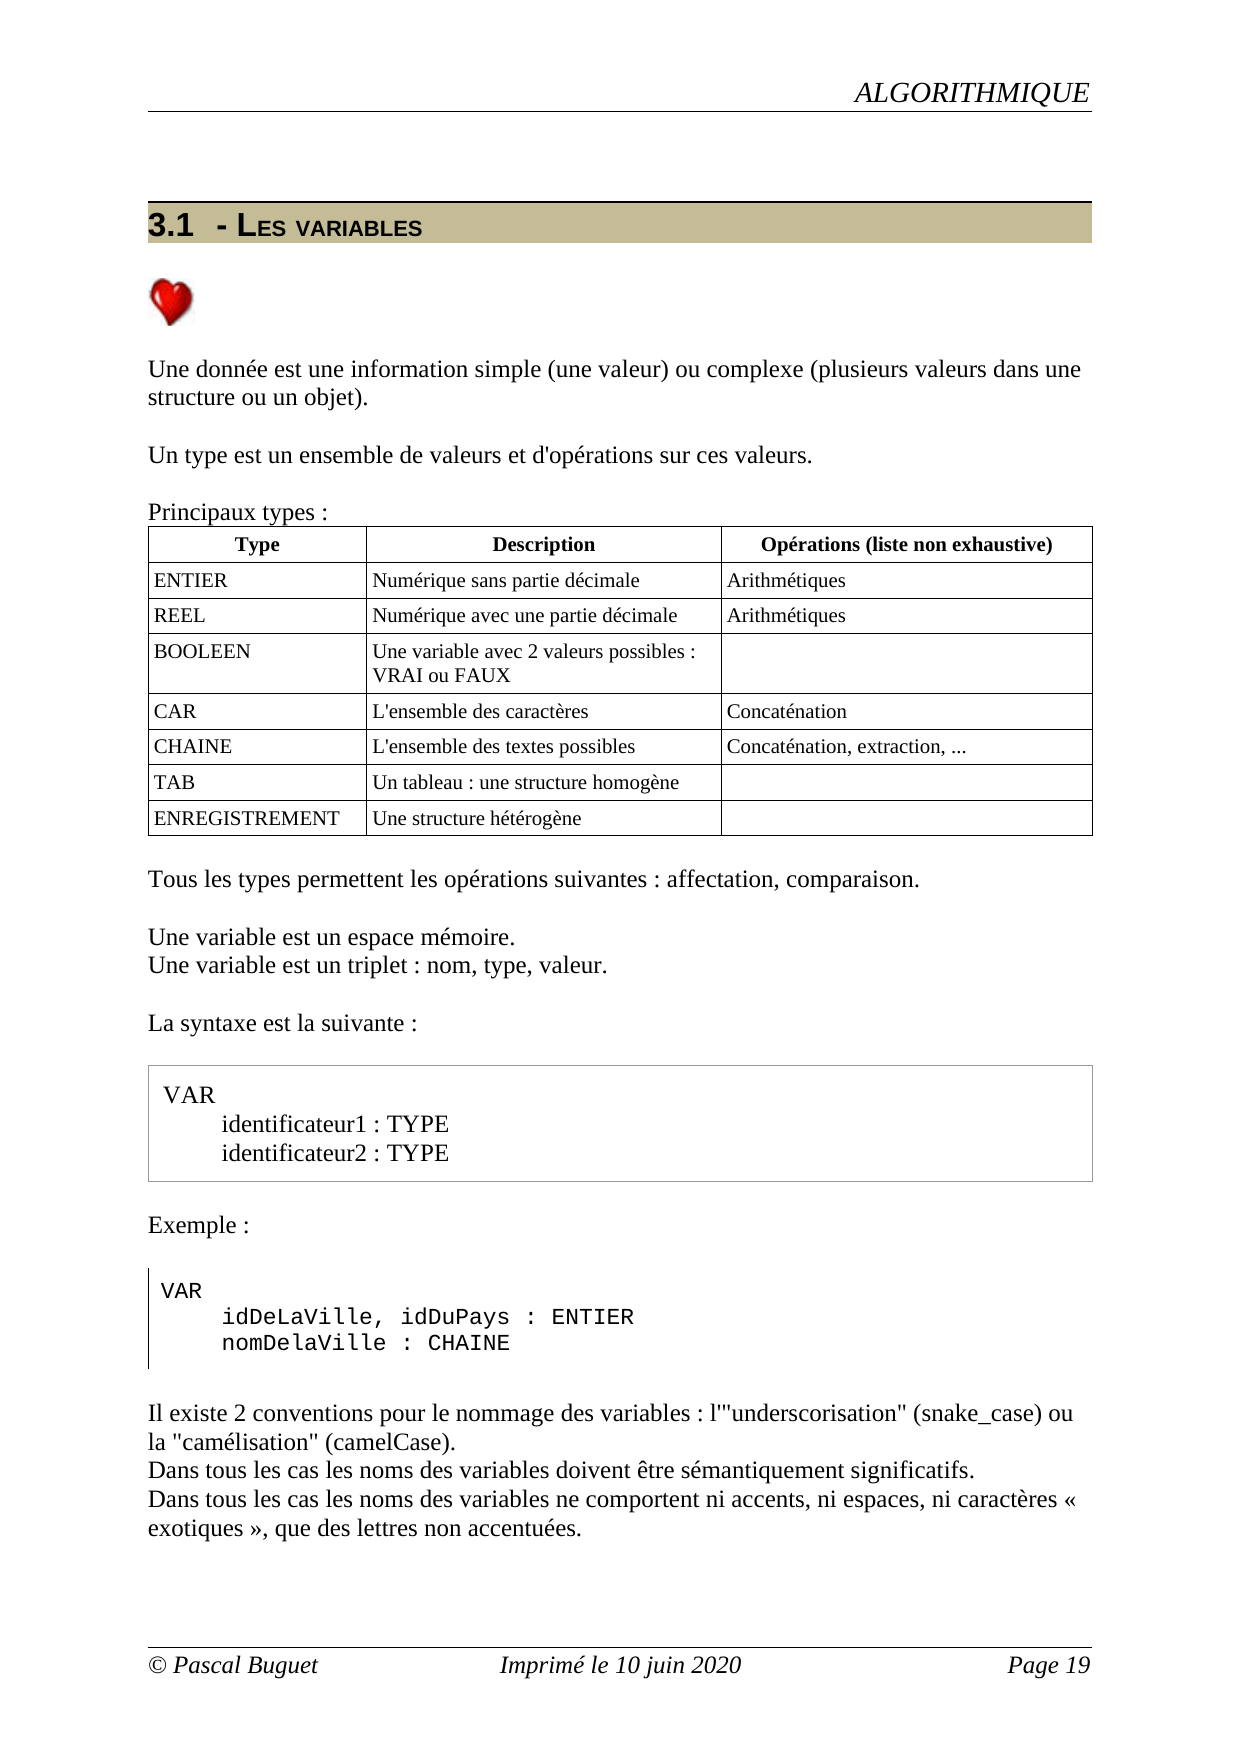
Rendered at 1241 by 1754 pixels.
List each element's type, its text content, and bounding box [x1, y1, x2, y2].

table_cell [722, 634, 1092, 693]
text Un type est un ensemble de valeurs et d'opérations sur ces valeurs. [148, 440, 1092, 469]
table_cell REEL [149, 599, 366, 633]
table_cell [722, 801, 1092, 835]
text Il existe 2 conventions pour le nommage des variables : l'"underscorisation" (snake_case) ou la "camélisation" (camelCase). [148, 1398, 1092, 1455]
table_cell Numérique avec une partie décimale [367, 599, 721, 633]
table_cell Numérique sans partie décimale [367, 563, 721, 597]
table_cell Une structure hétérogène [367, 801, 721, 835]
table_cell ENREGISTREMENT [149, 801, 366, 835]
table_header Description [367, 527, 721, 562]
table_header Opérations (liste non exhaustive) [722, 527, 1092, 562]
text Dans tous les cas les noms des variables ne comportent ni accents, ni espaces, ni caractères « exotiques », que des lettres non accentuées. [148, 1484, 1092, 1542]
table_cell Concaténation, extraction, ... [722, 730, 1092, 764]
text nomDelaVille : CHAINE [149, 1331, 1092, 1369]
table_cell [722, 765, 1092, 800]
table_cell CAR [149, 694, 366, 728]
table_cell Un tableau : une structure homogène [367, 765, 721, 800]
text La syntaxe est la suivante : [148, 1008, 1092, 1037]
text Une donnée est une information simple (une valeur) ou complexe (plusieurs valeurs dans une structure ou un objet). [148, 354, 1092, 411]
text Principaux types : [148, 497, 1092, 526]
text Une variable est un triplet : nom, type, valeur. [148, 950, 1092, 979]
text idDeLaVille, idDuPays : ENTIER [149, 1305, 1092, 1331]
text Tous les types permettent les opérations suivantes : affectation, comparaison. [148, 864, 1092, 893]
table_cell L'ensemble des textes possibles [367, 730, 721, 764]
table_cell Concaténation [722, 694, 1092, 728]
table_cell Arithmétiques [722, 599, 1092, 633]
text identificateur2 : TYPE [149, 1123, 1092, 1181]
table_cell BOOLEEN [149, 634, 366, 693]
text VAR [149, 1066, 1092, 1094]
text identificateur1 : TYPE [149, 1094, 1092, 1123]
table_cell CHAINE [149, 730, 366, 764]
text Dans tous les cas les noms des variables doivent être sémantiquement significatifs. [148, 1455, 1092, 1484]
table_cell Arithmétiques [722, 563, 1092, 597]
subtitle - Les variables [148, 203, 1092, 243]
table_cell TAB [149, 765, 366, 800]
table_cell Une variable avec 2 valeurs possibles : VRAI ou FAUX [367, 634, 721, 693]
text Une variable est un espace mémoire. [148, 922, 1092, 950]
table_cell ENTIER [149, 563, 366, 597]
table_header Type [149, 527, 366, 562]
text VAR [149, 1268, 1092, 1305]
text Exemple : [148, 1210, 1092, 1239]
table_cell L'ensemble des caractères [367, 694, 721, 728]
